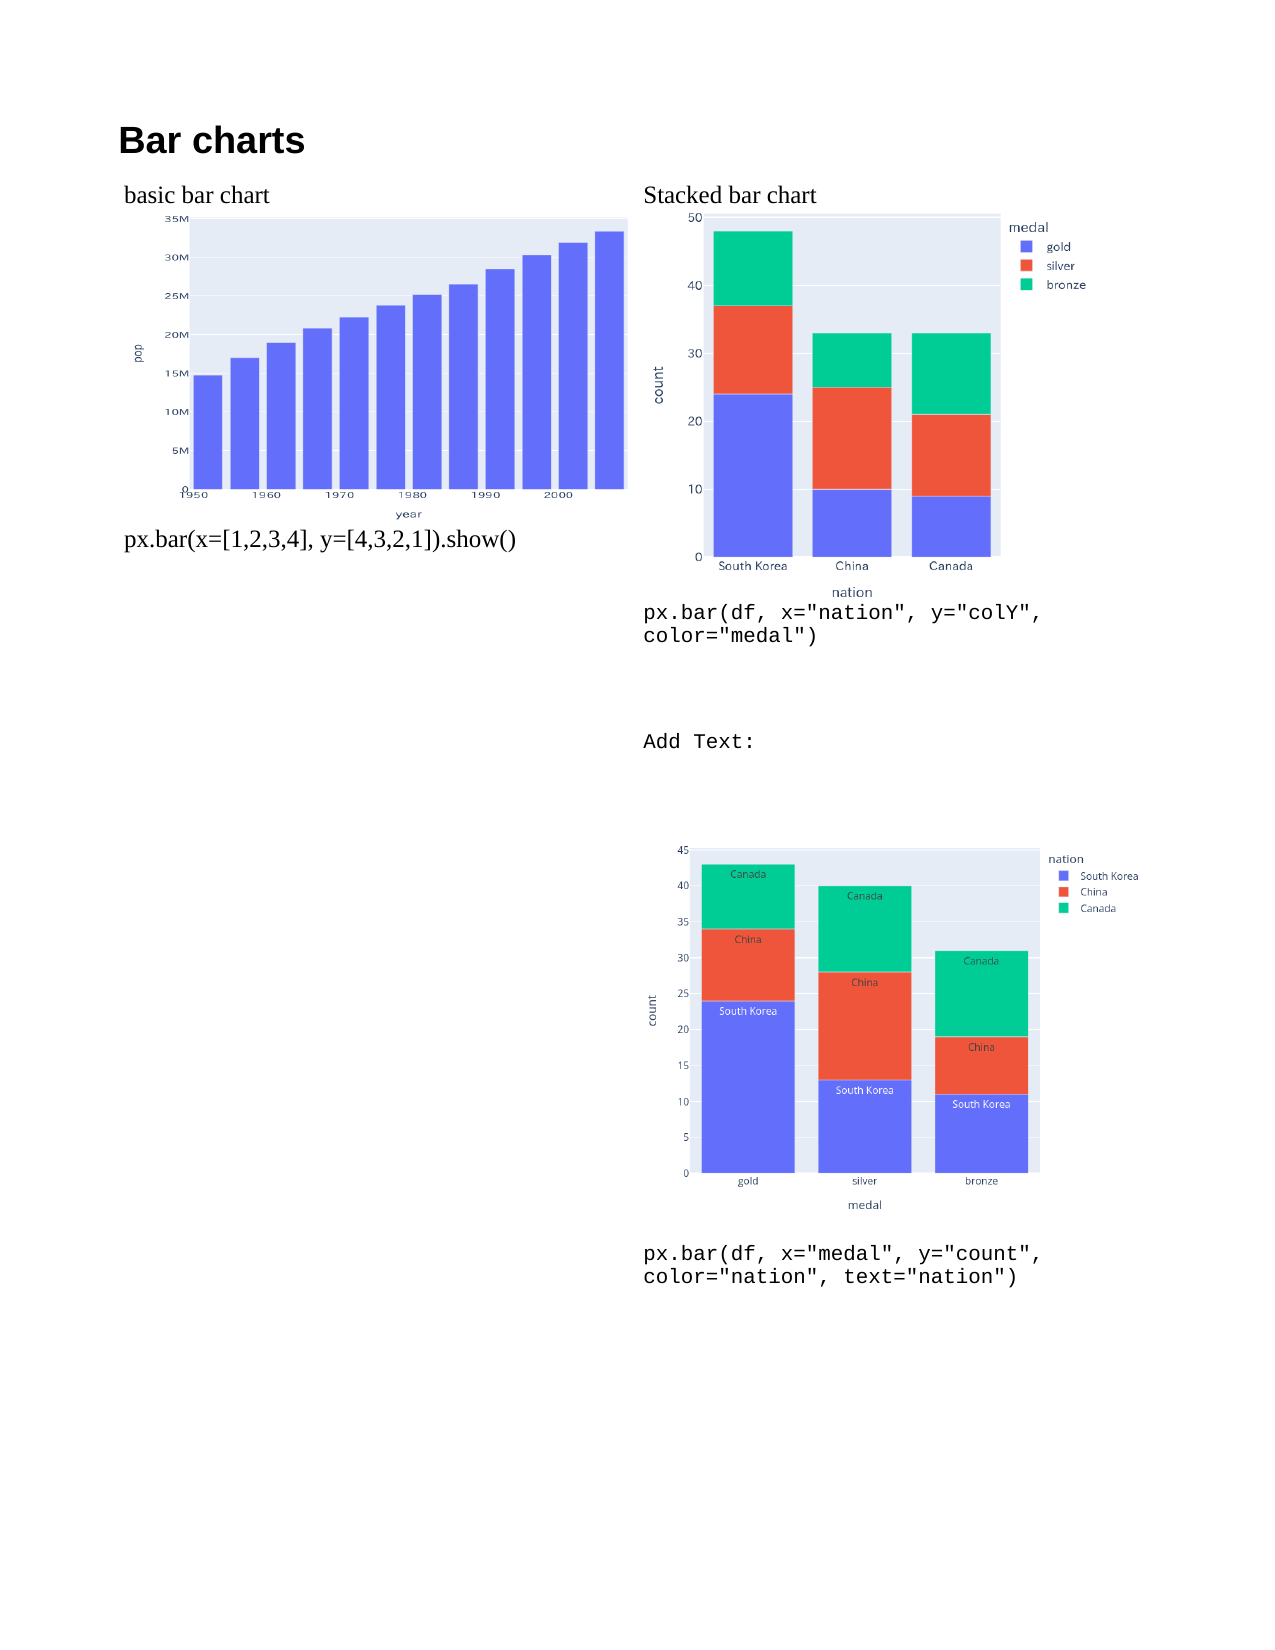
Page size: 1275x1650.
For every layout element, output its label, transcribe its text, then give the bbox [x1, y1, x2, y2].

picture [123, 208, 632, 524]
picture [643, 837, 1152, 1214]
table_header basic bar chart px.bar(x=[1,2,3,4], y=[4,3,2,1]).show() [118, 174, 637, 1296]
picture [643, 208, 1094, 602]
table_header Stacked bar chart px.bar(df, x="nation", y="colY", color="medal") Add Text: px.bar(df, x="medal", y="count", color="nation", text="nation") [638, 174, 1157, 1296]
subtitle Bar charts [118, 118, 1157, 162]
